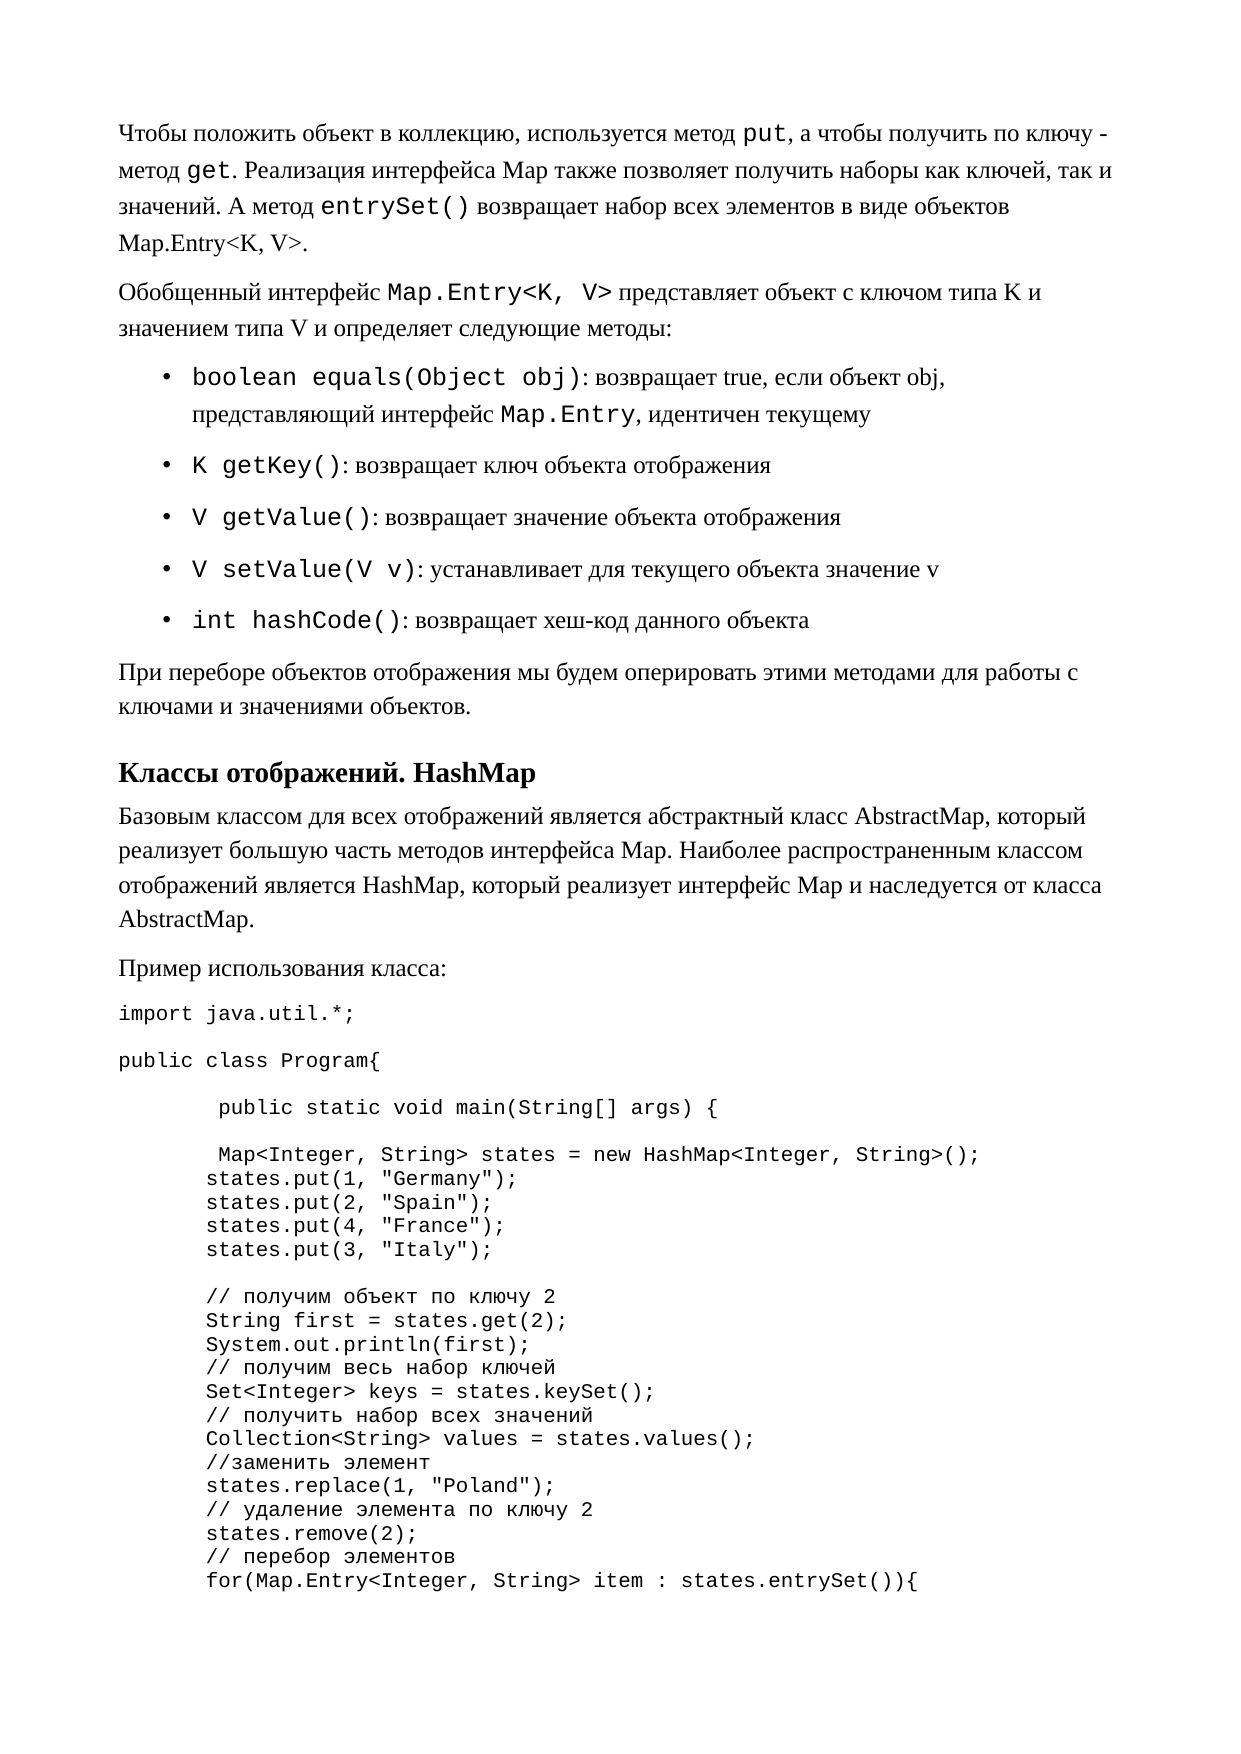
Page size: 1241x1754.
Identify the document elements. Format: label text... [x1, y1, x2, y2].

text states.put(3, "Italy"); [118, 1239, 1122, 1263]
text //заменить элемент [118, 1452, 1122, 1476]
text String first = states.get(2); [118, 1310, 1122, 1334]
text states.put(1, "Germany"); [118, 1168, 1122, 1192]
text // получить набор всех значений [118, 1404, 1122, 1428]
text При переборе объектов отображения мы будем оперировать этими методами для работы с ключами и значениями объектов. [118, 657, 1122, 720]
text Базовым классом для всех отображений является абстрактный класс AbstractMap, который реализует большую часть методов интерфейса Map. Наиболее распространенным классом отображений является HashMap, который реализует интерфейс Map и наследуется от класса AbstractMap. [118, 801, 1122, 933]
list V getValue(): возвращает значение объекта отображения [162, 502, 1122, 533]
text // получим весь набор ключей [118, 1357, 1122, 1381]
text Пример использования класса: [118, 953, 1122, 982]
text Map<Integer, String> states = new HashMap<Integer, String>(); [118, 1144, 1122, 1168]
text for(Map.Entry<Integer, String> item : states.entrySet()){ [118, 1570, 1122, 1594]
text states.remove(2); [118, 1523, 1122, 1546]
text public static void main(String[] args) { [118, 1097, 1122, 1121]
list int hashCode(): возвращает хеш-код данного объекта [162, 605, 1122, 636]
list K getKey(): возвращает ключ объекта отображения [162, 451, 1122, 481]
text states.replace(1, "Poland"); [118, 1476, 1122, 1499]
text Collection<String> values = states.values(); [118, 1428, 1122, 1452]
text public class Program{ [118, 1050, 1122, 1073]
subtitle Классы отображений. HashMap [118, 755, 1122, 788]
text states.put(4, "France"); [118, 1215, 1122, 1239]
text // перебор элементов [118, 1546, 1122, 1570]
text Обобщенный интерфейс Map.Entry<K, V> представляет объект с ключом типа K и значением типа V и определяет следующие методы: [118, 277, 1122, 342]
text System.out.println(first); [118, 1334, 1122, 1357]
text states.put(2, "Spain"); [118, 1192, 1122, 1215]
list V setValue(V v): устанавливает для текущего объекта значение v [162, 554, 1122, 584]
text // удаление элемента по ключу 2 [118, 1499, 1122, 1523]
text Set<Integer> keys = states.keySet(); [118, 1381, 1122, 1404]
list boolean equals(Object obj): возвращает true, если объект obj, представляющий интерфейс Map.Entry, идентичен текущему [162, 362, 1122, 430]
text // получим объект по ключу 2 [118, 1286, 1122, 1310]
text import java.util.*; [118, 1003, 1122, 1026]
text Чтобы положить объект в коллекцию, используется метод put, а чтобы получить по ключу - метод get. Реализация интерфейса Map также позволяет получить наборы как ключей, так и значений. А метод entrySet() возвращает набор всех элементов в виде объектов Map.Entry<K, V>. [118, 118, 1122, 257]
